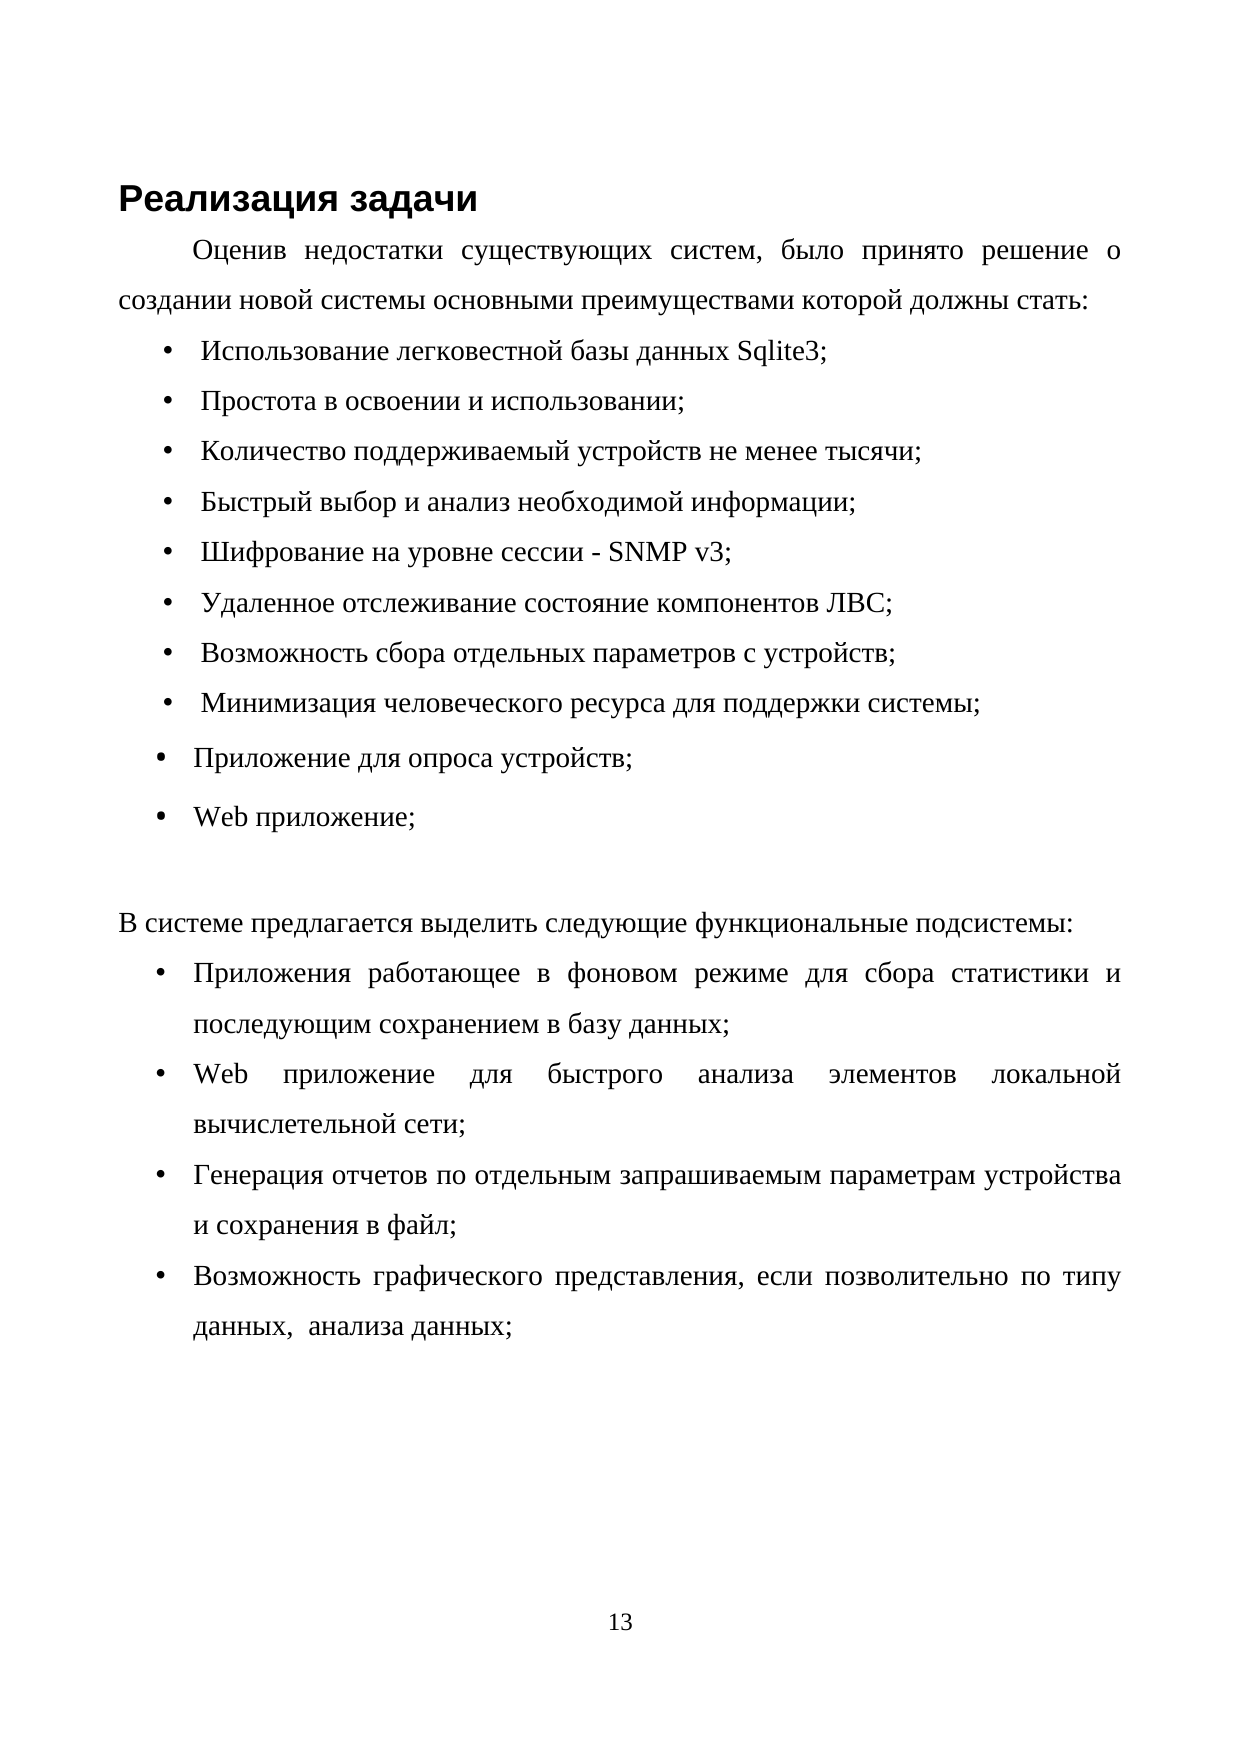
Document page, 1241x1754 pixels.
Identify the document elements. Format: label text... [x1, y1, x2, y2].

list Простота в освоении и использовании; [163, 383, 1122, 417]
list Шифрование на уровне сессии - SNMP v3; [163, 534, 1122, 568]
text В системе предлагается выделить следующие функциональные подсистемы: [118, 905, 1122, 939]
list Минимизация человеческого ресурса для поддержки системы; [163, 686, 1122, 719]
text Оценив недостатки существующих систем, было принято решение о создании новой системы основными преимуществами которой должны стать: [118, 232, 1122, 316]
list Использование легковестной базы данных Sqlite3; [163, 333, 1122, 366]
list Возможность сбора отдельных параметров с устройств; [163, 635, 1122, 669]
list Удаленное отслеживание состояние компонентов ЛВС; [163, 585, 1122, 618]
list Приложение для опроса устройств; [156, 736, 1122, 776]
list Быстрый выбор и анализ необходимой информации; [163, 484, 1122, 517]
list Генерация отчетов по отдельным запрашиваемым параметрам устройства и сохранения в файл; [156, 1157, 1122, 1241]
list Web приложение для быстрого анализа элементов локальной вычислетельной сети; [156, 1056, 1122, 1140]
list Возможность графического представления, если позволительно по типу данных, анализа данных; [156, 1258, 1122, 1342]
list Количество поддерживаемый устройств не менее тысячи; [163, 433, 1122, 467]
list Web приложение; [156, 795, 1122, 835]
subtitle Реализация задачи [118, 176, 1122, 219]
list Приложения работающее в фоновом режиме для сбора статистики и последующим сохранением в базу данных; [156, 956, 1122, 1039]
